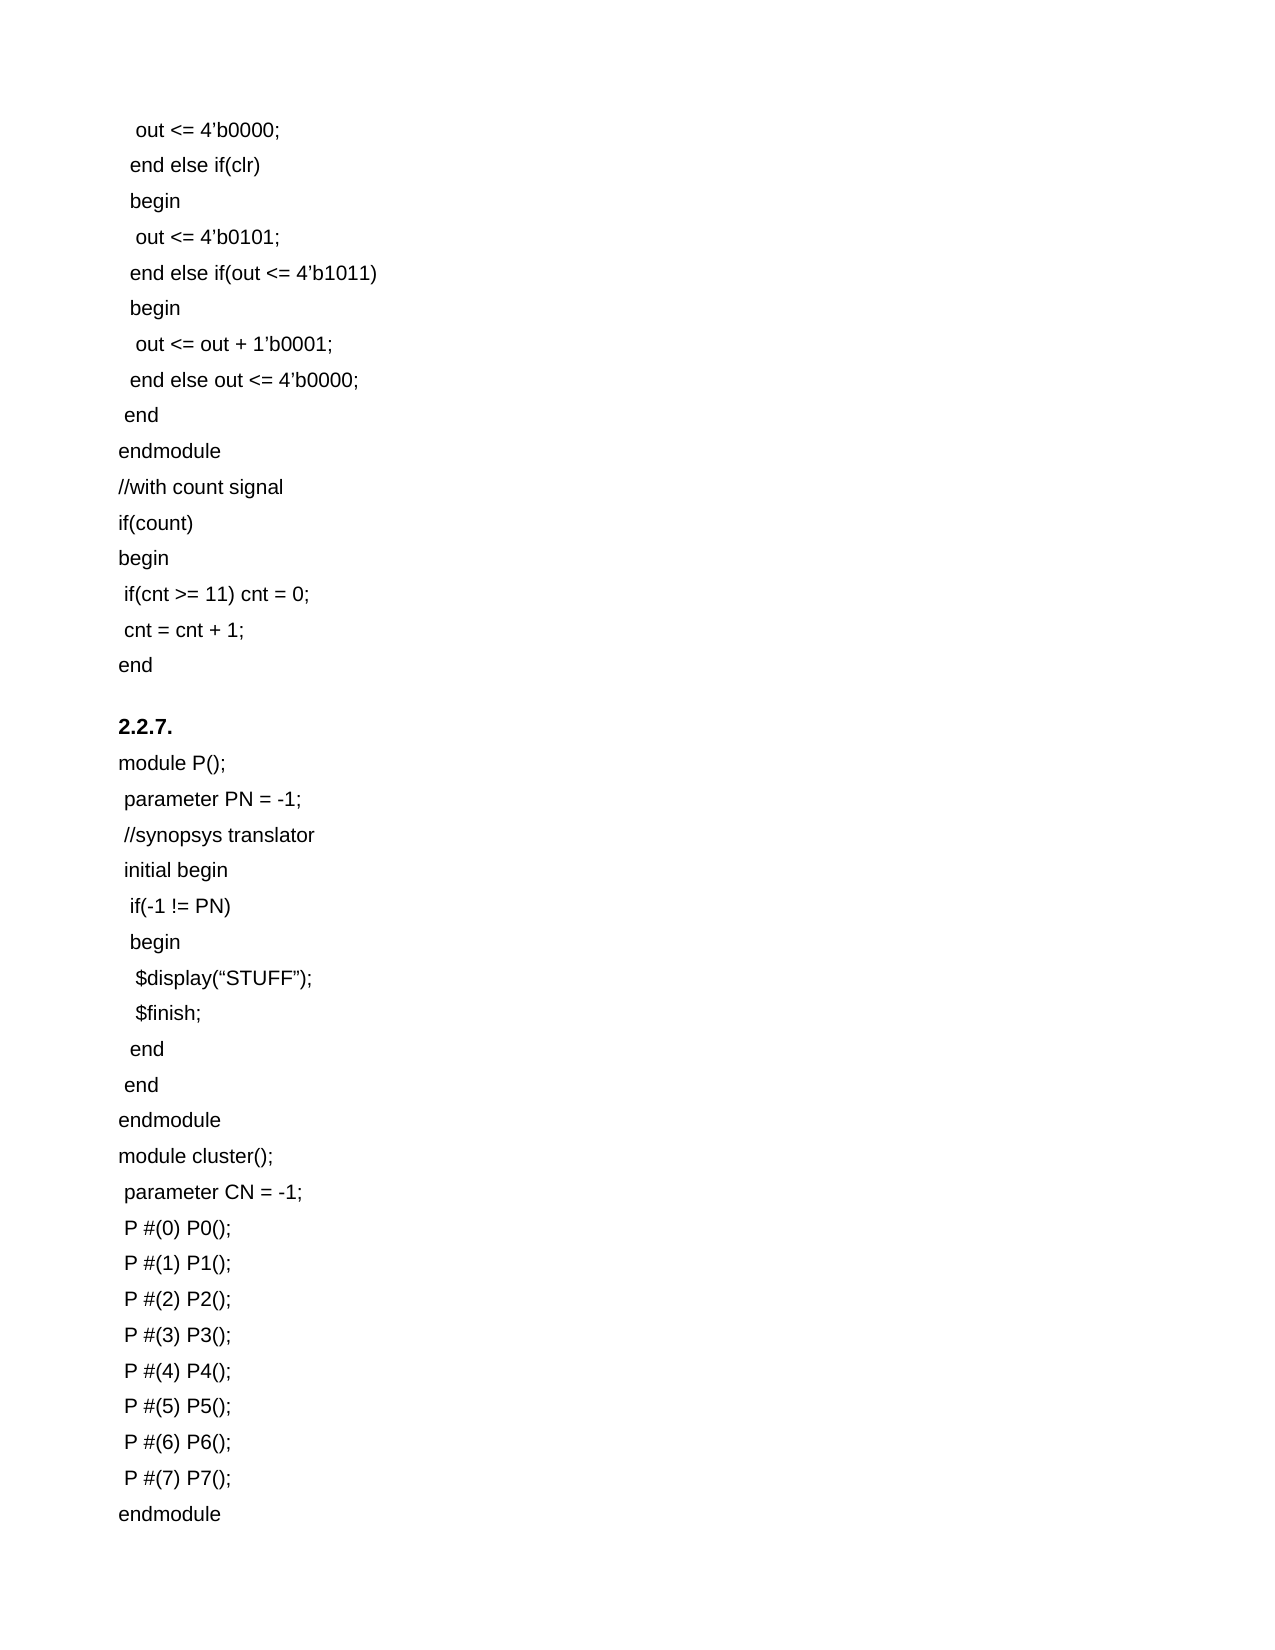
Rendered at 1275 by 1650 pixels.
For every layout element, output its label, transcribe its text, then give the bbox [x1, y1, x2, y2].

text initial begin [118, 859, 1157, 882]
text begin [118, 189, 1157, 213]
text out <= 4’b0101; [118, 225, 1157, 248]
text cnt = cnt + 1; [118, 618, 1157, 642]
text $display(“STUFF”); [118, 966, 1157, 989]
text end [118, 404, 1157, 427]
text P #(4) P4(); [118, 1359, 1157, 1382]
text P #(3) P3(); [118, 1323, 1157, 1347]
text module cluster(); [118, 1145, 1157, 1168]
text $finish; [118, 1002, 1157, 1025]
text //synopsys translator [118, 823, 1157, 846]
text endmodule [118, 1109, 1157, 1132]
text end [118, 654, 1157, 677]
text out <= out + 1’b0001; [118, 332, 1157, 356]
text end [118, 1073, 1157, 1097]
text begin [118, 297, 1157, 320]
text //with count signal [118, 475, 1157, 499]
text if(cnt >= 11) cnt = 0; [118, 583, 1157, 606]
text out <= 4’b0000; [118, 118, 1157, 141]
text P #(1) P1(); [118, 1252, 1157, 1275]
text end else if(out <= 4’b1011) [118, 261, 1157, 284]
subtitle 2.2.7. [118, 715, 1157, 739]
text end else if(clr) [118, 154, 1157, 177]
text endmodule [118, 1502, 1157, 1525]
text end [118, 1038, 1157, 1061]
text module P(); [118, 752, 1157, 775]
text endmodule [118, 440, 1157, 463]
text if(-1 != PN) [118, 895, 1157, 918]
text if(count) [118, 511, 1157, 534]
text P #(2) P2(); [118, 1288, 1157, 1311]
text P #(6) P6(); [118, 1431, 1157, 1454]
text end else out <= 4’b0000; [118, 368, 1157, 391]
text P #(5) P5(); [118, 1395, 1157, 1418]
text begin [118, 547, 1157, 570]
text P #(7) P7(); [118, 1466, 1157, 1489]
text parameter PN = -1; [118, 787, 1157, 811]
text P #(0) P0(); [118, 1216, 1157, 1239]
text begin [118, 930, 1157, 954]
text parameter CN = -1; [118, 1181, 1157, 1204]
